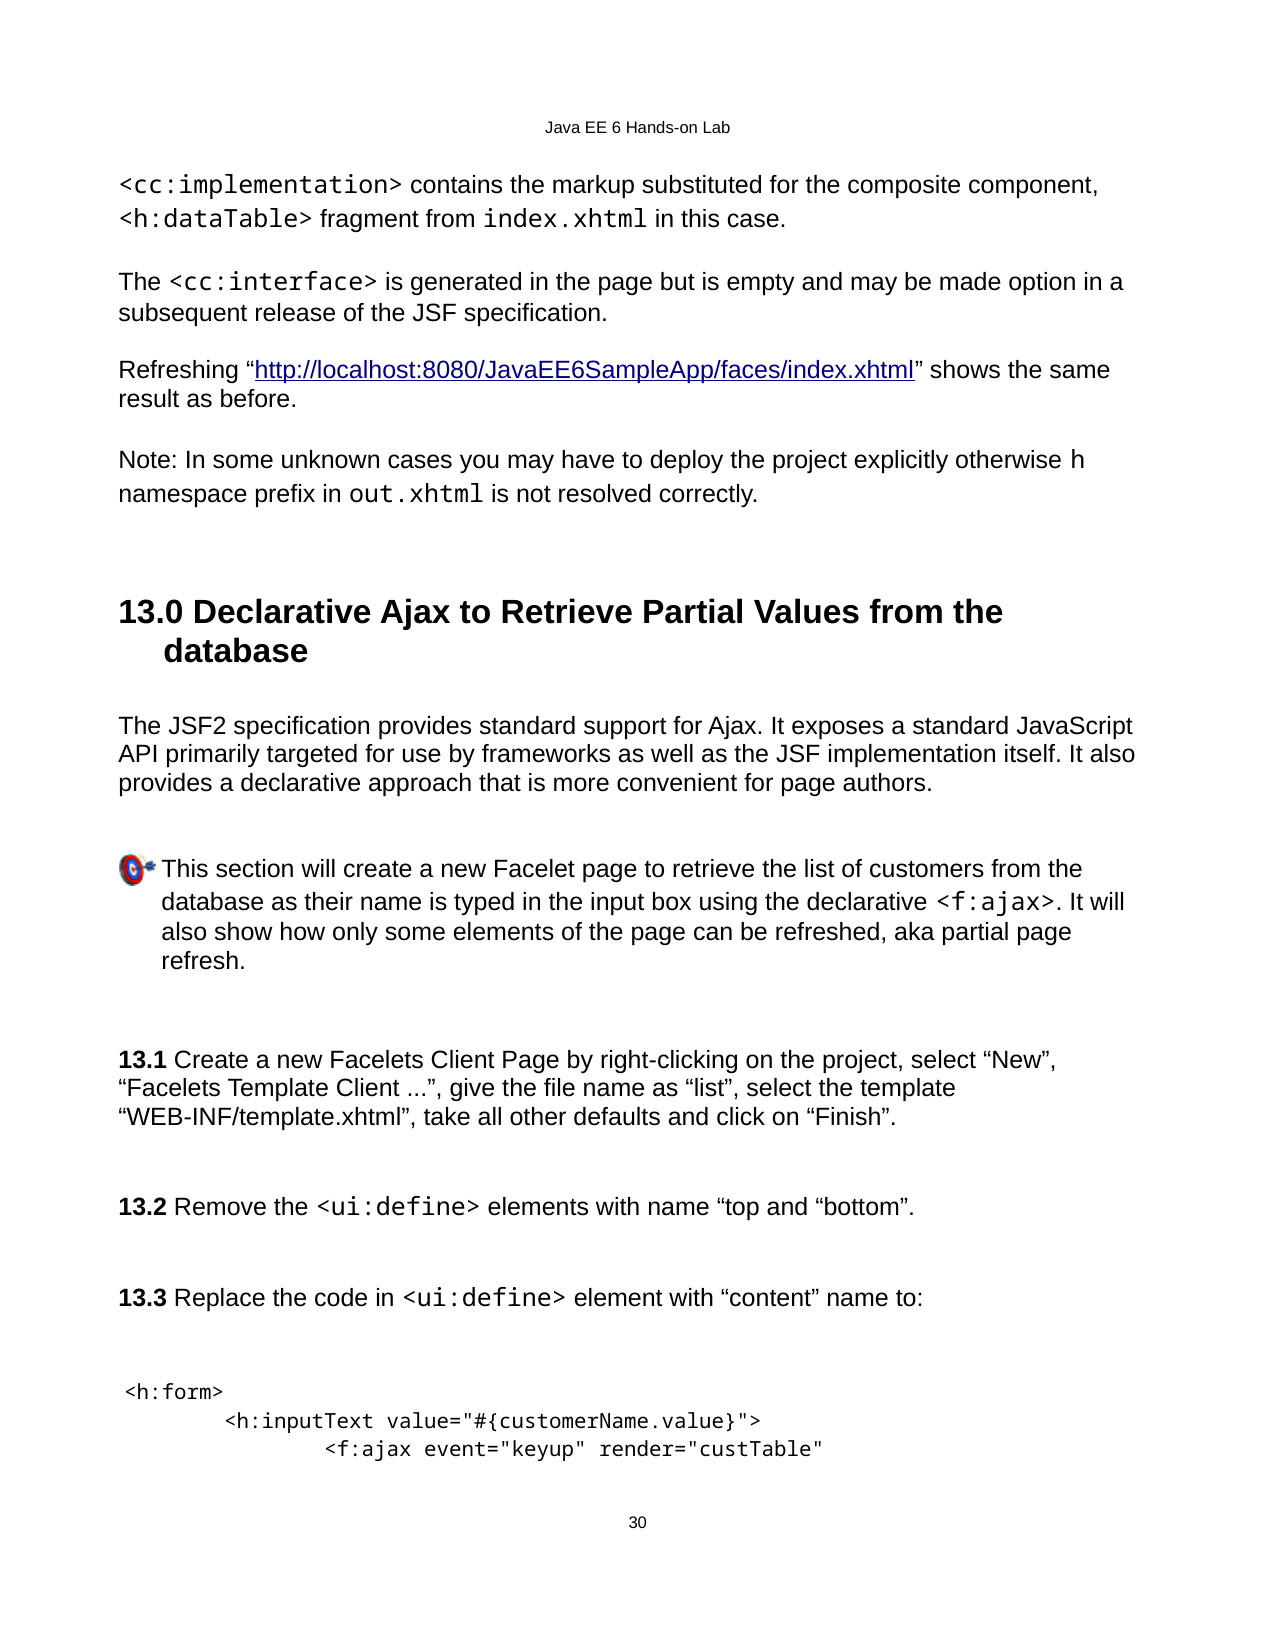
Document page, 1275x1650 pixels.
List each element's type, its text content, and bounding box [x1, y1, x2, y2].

text 13.2 Remove the <ui:define> elements with name “top and “bottom”. [118, 1188, 1157, 1222]
subtitle 13.0 Declarative Ajax to Retrieve Partial Values from the database [118, 592, 1157, 669]
table_header [118, 854, 161, 975]
text 13.3 Replace the code in <ui:define> element with “content” name to: [118, 1280, 1157, 1372]
picture [118, 854, 156, 886]
text <cc:implementation> contains the markup substituted for the composite component, <h:dataTable> fragment from index.xhtml in this case. [118, 167, 1157, 235]
text Refreshing “http://localhost:8080/JavaEE6SampleApp/faces/index.xhtml” shows the same result as before. [118, 355, 1157, 413]
table_header This section will create a new Facelet page to retrieve the list of customers from the database as their name is typed in the input box using the declarative <f:ajax>. It will also show how only some elements of the page can be refreshed, aka partial page refresh. [161, 854, 1157, 975]
text The <cc:interface> is generated in the page but is empty and may be made option in a subsequent release of the JSF specification. [118, 264, 1157, 326]
table_header <h:form> <h:inputText value="#{customerName.value}"> <f:ajax event="keyup" render="custTable" [118, 1372, 1157, 1468]
text The JSF2 specification provides standard support for Ajax. It exposes a standard JavaScript API primarily targeted for use by frameworks as well as the JSF implementation itself. It also provides a declarative approach that is more convenient for page authors. [118, 711, 1157, 797]
text 13.1 Create a new Facelets Client Page by right-clicking on the project, select “New”, “Facelets Template Client ...”, give the file name as “list”, select the template “WEB-INF/template.xhtml”, take all other defaults and click on “Finish”. [118, 1045, 1157, 1131]
text Note: In some unknown cases you may have to deploy the project explicitly otherwise h namespace prefix in out.xhtml is not resolved correctly. [118, 441, 1157, 567]
